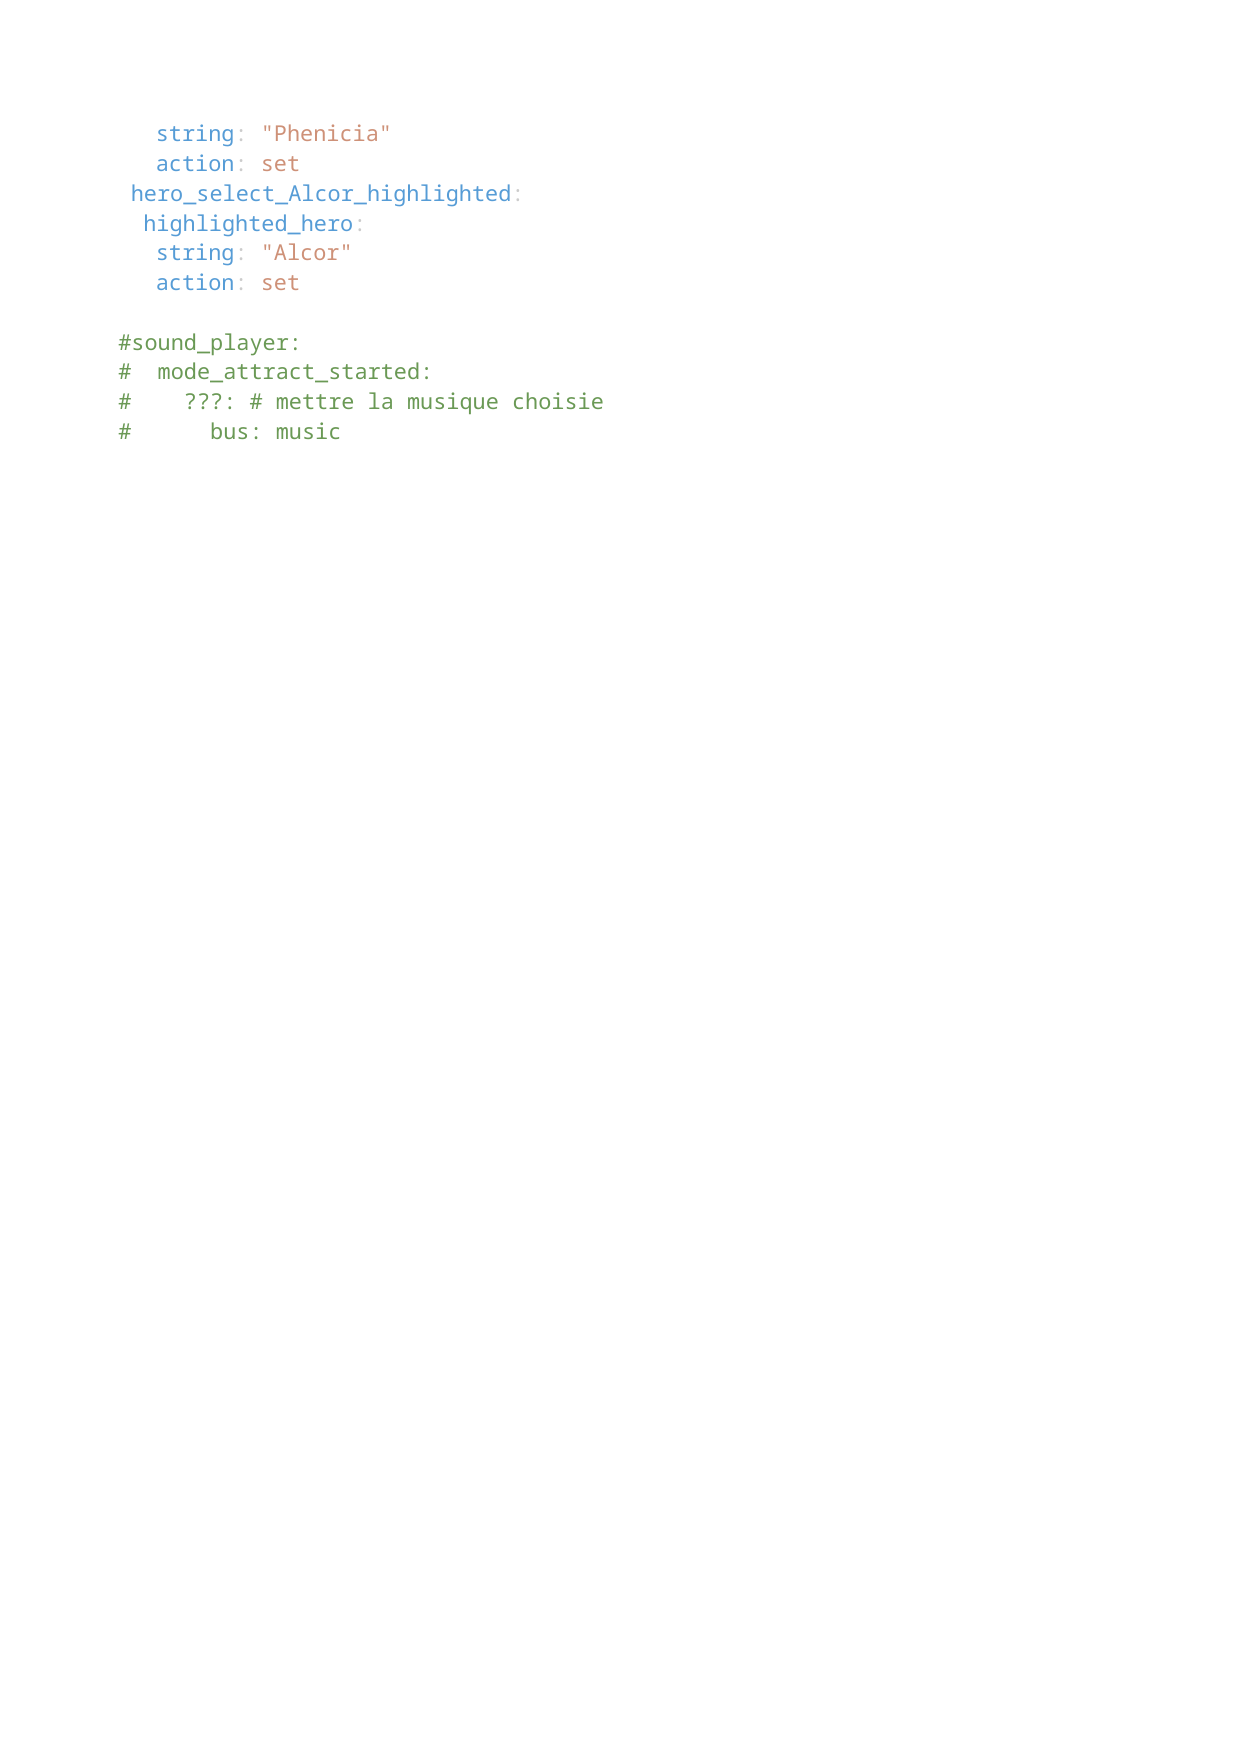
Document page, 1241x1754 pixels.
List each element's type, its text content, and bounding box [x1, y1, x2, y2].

text string: "Alcor" [118, 237, 1122, 267]
text action: set [118, 267, 1122, 297]
text # mode_attract_started: [118, 356, 1122, 386]
text string: "Phenicia" [118, 118, 1122, 148]
text hero_select_Alcor_highlighted: [118, 178, 1122, 207]
text action: set [118, 148, 1122, 178]
text #sound_player: [118, 327, 1122, 356]
text # ???: # mettre la musique choisie [118, 386, 1122, 416]
text # bus: music [118, 416, 1122, 446]
text highlighted_hero: [118, 207, 1122, 237]
